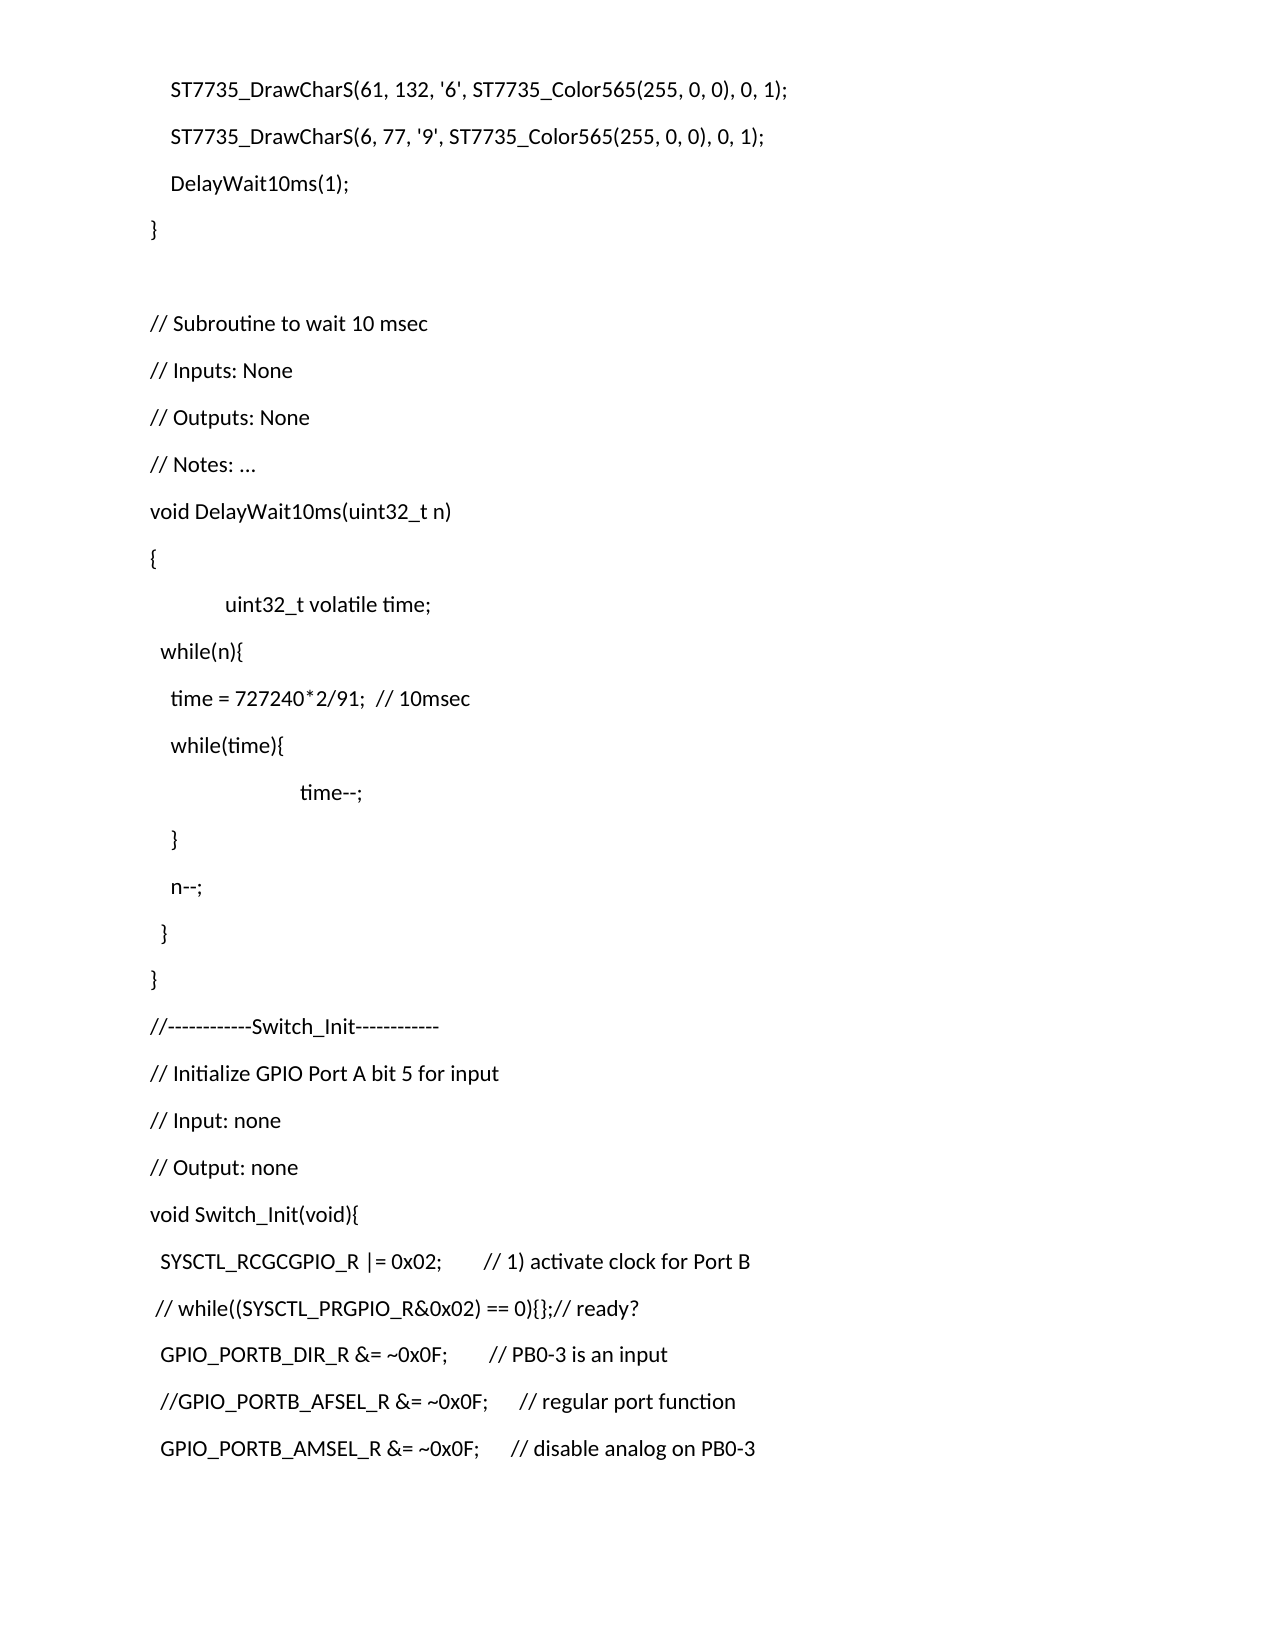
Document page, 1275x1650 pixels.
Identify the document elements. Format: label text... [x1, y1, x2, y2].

text void DelayWait10ms(uint32_t n) [150, 497, 1125, 525]
text SYSCTL_RCGCGPIO_R |= 0x02; // 1) activate clock for Port B [150, 1247, 1125, 1275]
text DelayWait10ms(1); [150, 169, 1125, 197]
text { [150, 544, 1125, 572]
text GPIO_PORTB_AMSEL_R &= ~0x0F; // disable analog on PB0-3 [150, 1434, 1125, 1462]
text uint32_t volatile time; [150, 591, 1125, 619]
text // Notes: ... [150, 450, 1125, 478]
text ST7735_DrawCharS(6, 77, '9', ST7735_Color565(255, 0, 0), 0, 1); [150, 122, 1125, 150]
text //------------Switch_Init------------ [150, 1012, 1125, 1041]
text } [150, 216, 1125, 244]
text // Initialize GPIO Port A bit 5 for input [150, 1059, 1125, 1087]
text n--; [150, 872, 1125, 900]
text GPIO_PORTB_DIR_R &= ~0x0F; // PB0-3 is an input [150, 1341, 1125, 1369]
text // Output: none [150, 1153, 1125, 1181]
text void Switch_Init(void){ [150, 1200, 1125, 1228]
text // Subroutine to wait 10 msec [150, 309, 1125, 337]
text ST7735_DrawCharS(61, 132, '6', ST7735_Color565(255, 0, 0), 0, 1); [150, 75, 1125, 103]
text } [150, 966, 1125, 994]
text //GPIO_PORTB_AFSEL_R &= ~0x0F; // regular port function [150, 1387, 1125, 1416]
text time--; [150, 778, 1125, 806]
text // Outputs: None [150, 403, 1125, 431]
text // while((SYSCTL_PRGPIO_R&0x02) == 0){};// ready? [150, 1294, 1125, 1322]
text } [150, 919, 1125, 947]
text time = 727240*2/91; // 10msec [150, 684, 1125, 712]
text // Input: none [150, 1106, 1125, 1134]
text } [150, 825, 1125, 853]
text while(time){ [150, 731, 1125, 759]
text while(n){ [150, 637, 1125, 666]
text // Inputs: None [150, 356, 1125, 384]
